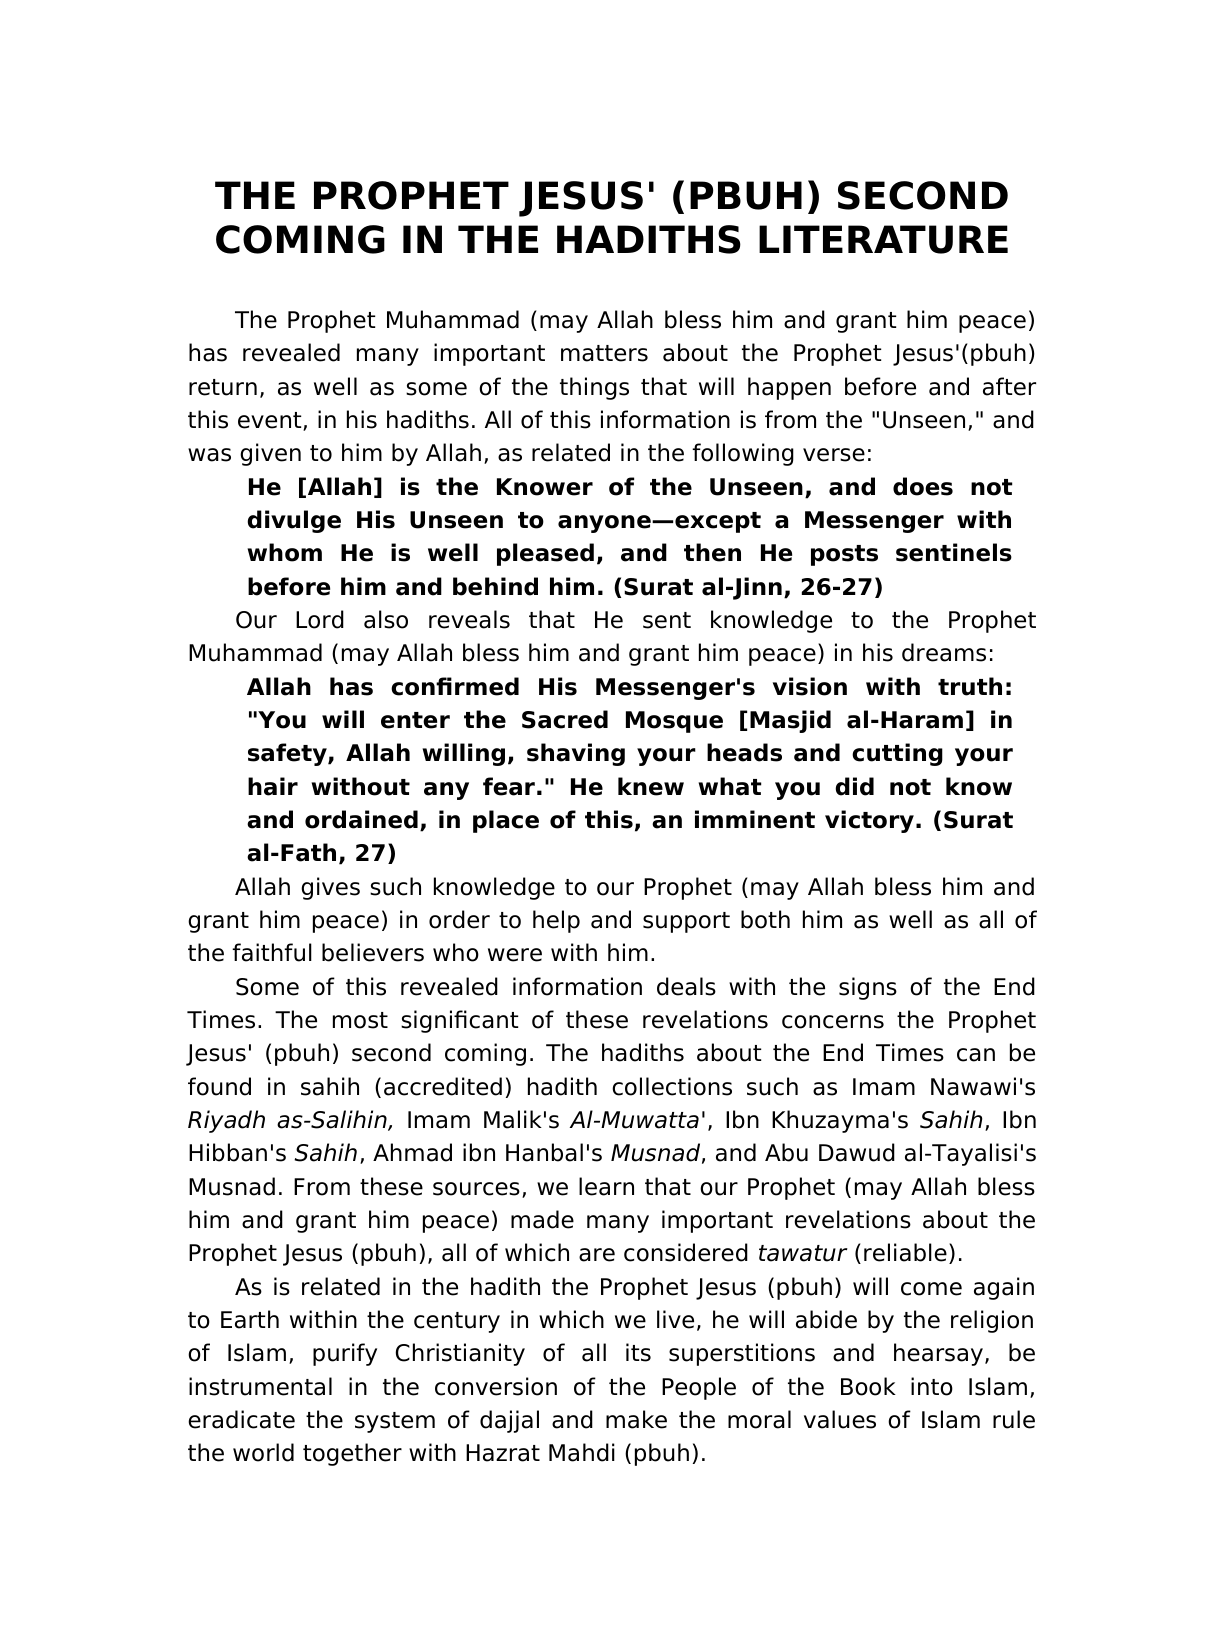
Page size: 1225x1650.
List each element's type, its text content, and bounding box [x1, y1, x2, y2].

subtitle THE PROPHET JESUS' (PBUH) SECOND COMING IN THE HADITHS LITERATURE [187, 175, 1037, 262]
text As is related in the hadith the Prophet Jesus (pbuh) will come again to Earth within the century in which we live, he will abide by the religion of Islam, purify Christianity of all its superstitions and hearsay, be instrumental in the conversion of the People of the Book into Islam, eradicate the system of dajjal and make the moral values of Islam rule the world together with Hazrat Mahdi (pbuh). [187, 1268, 1037, 1468]
text He [Allah] is the Knower of the Unseen, and does not divulge His Unseen to anyone—except a Messenger with whom He is well pleased, and then He posts sentinels before him and behind him. (Surat al-Jinn, 26-27) [247, 468, 1014, 602]
text Allah has confirmed His Messenger's vision with truth: "You will enter the Sacred Mosque [Masjid al-Haram] in safety, Allah willing, shaving your heads and cutting your hair without any fear." He knew what you did not know and ordained, in place of this, an imminent victory. (Surat al-Fath, 27) [247, 668, 1014, 868]
text The Prophet Muhammad (may Allah bless him and grant him peace) has revealed many important matters about the Prophet Jesus'(pbuh) return, as well as some of the things that will happen before and after this event, in his hadiths. All of this information is from the "Unseen," and was given to him by Allah, as related in the following verse: [187, 302, 1037, 468]
text Allah gives such knowledge to our Prophet (may Allah bless him and grant him peace) in order to help and support both him as well as all of the faithful believers who were with him. [187, 868, 1037, 968]
text Our Lord also reveals that He sent knowledge to the Prophet Muhammad (may Allah bless him and grant him peace) in his dreams: [187, 602, 1037, 668]
text Some of this revealed information deals with the signs of the End Times. The most significant of these revelations concerns the Prophet Jesus' (pbuh) second coming. The hadiths about the End Times can be found in sahih (accredited) hadith collections such as Imam Nawawi's Riyadh as-Salihin, Imam Malik's Al-Muwatta', Ibn Khuzayma's Sahih, Ibn Hibban's Sahih, Ahmad ibn Hanbal's Musnad, and Abu Dawud al-Tayalisi's Musnad. From these sources, we learn that our Prophet (may Allah bless him and grant him peace) made many important revelations about the Prophet Jesus (pbuh), all of which are considered tawatur (reliable). [187, 968, 1037, 1268]
